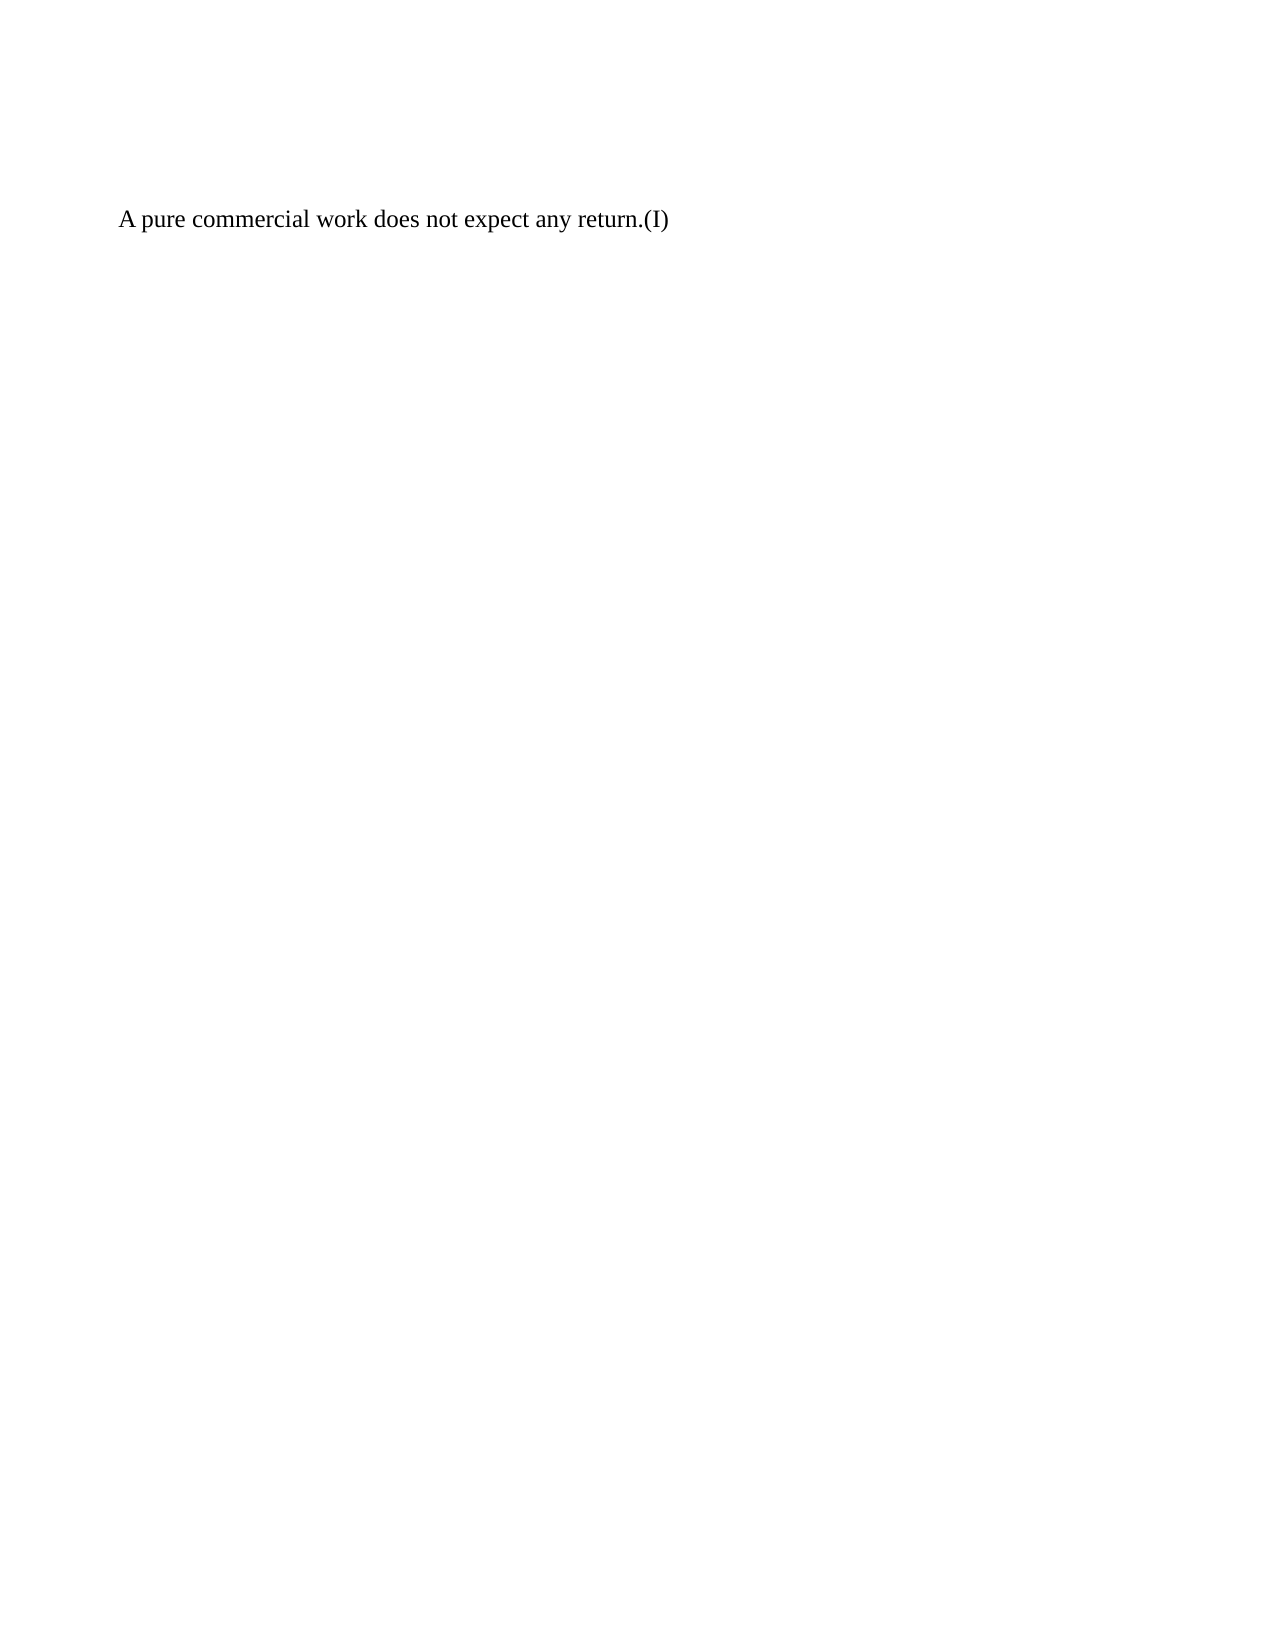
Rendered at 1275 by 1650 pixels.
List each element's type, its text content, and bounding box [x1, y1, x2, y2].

text A pure commercial work does not expect any return.(I) [118, 204, 1157, 233]
